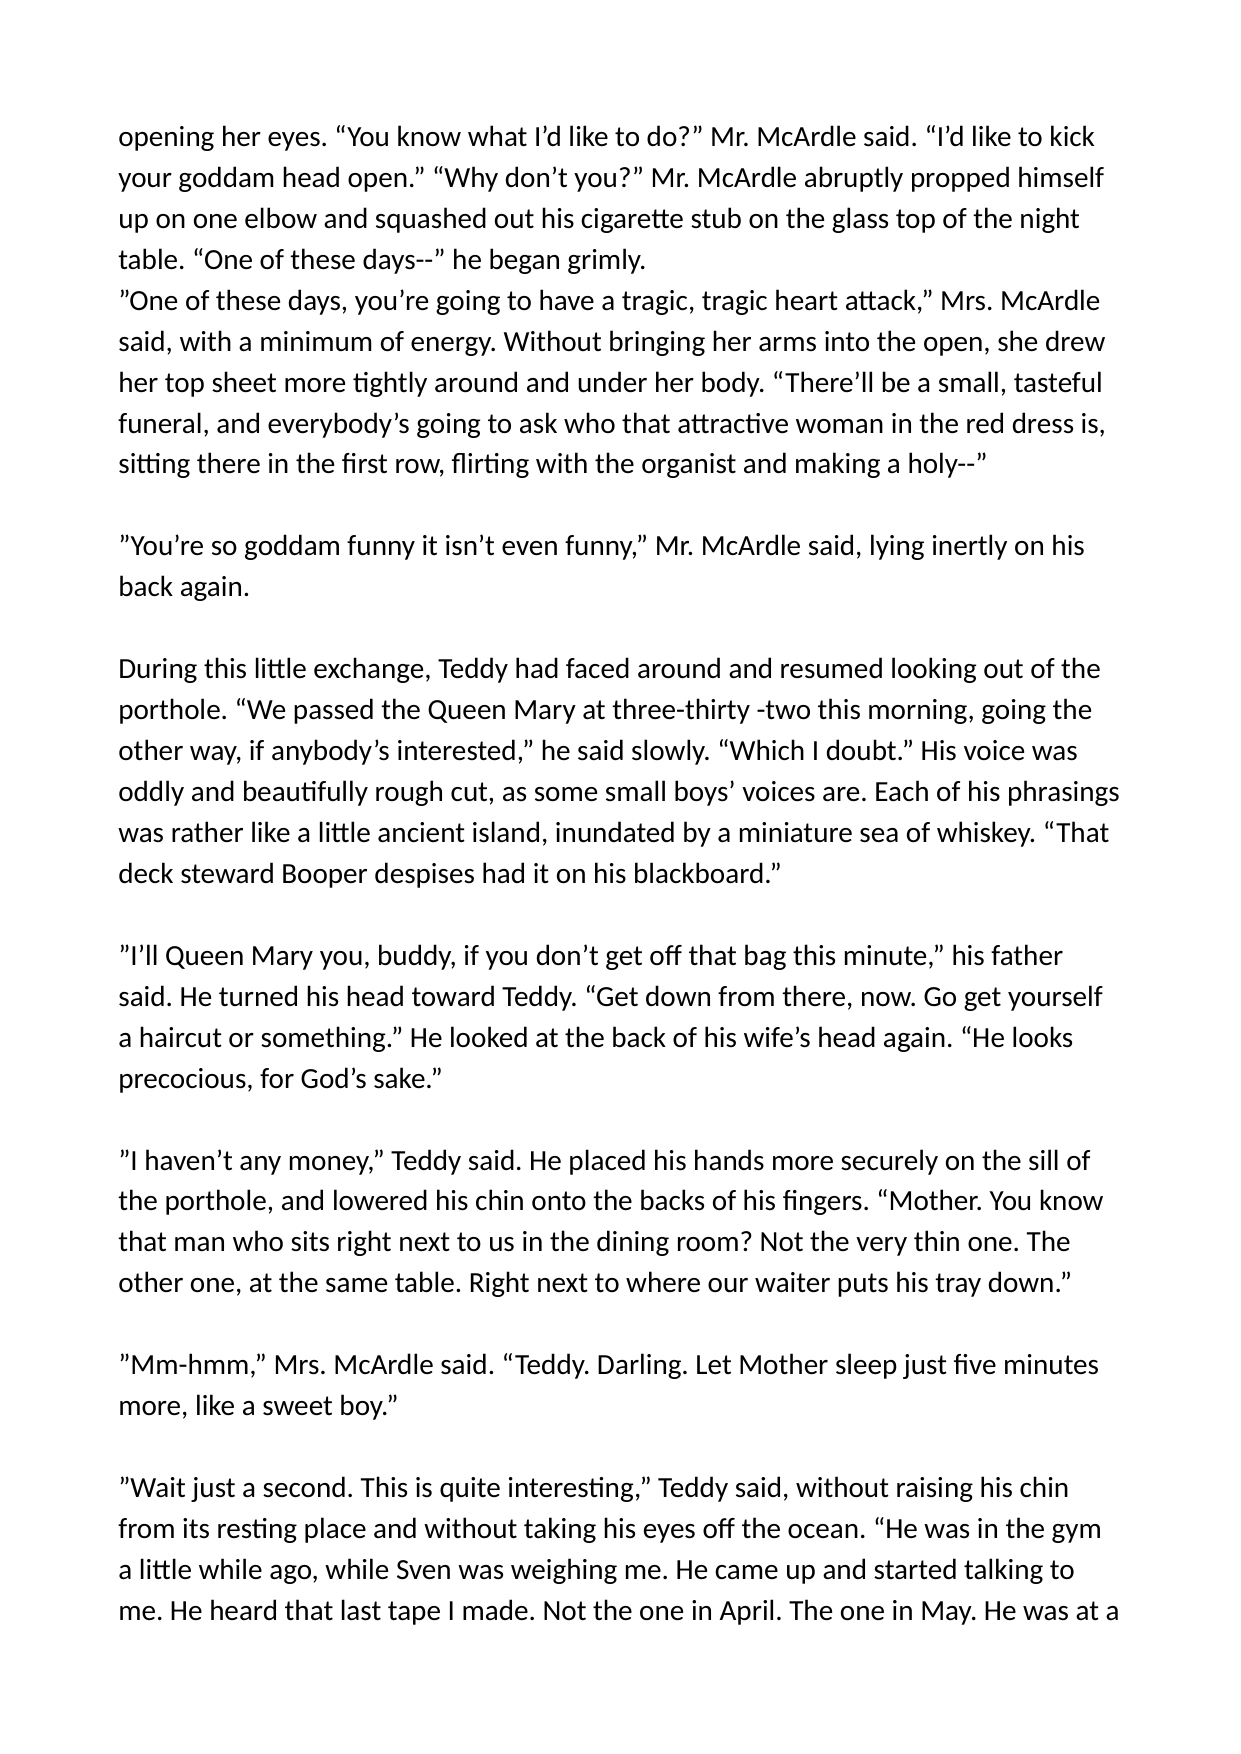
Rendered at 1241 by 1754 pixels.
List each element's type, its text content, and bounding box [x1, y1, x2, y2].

text opening her eyes. “You know what I’d like to do?” Mr. McArdle said. “I’d like to kick your goddam head open.” “Why don’t you?” Mr. McArdle abruptly propped himself up on one elbow and squashed out his cigarette stub on the glass top of the night table. “One of these days--” he began grimly. ”One of these days, you’re going to have a tragic, tragic heart attack,” Mrs. McArdle said, with a minimum of energy. Without bringing her arms into the open, she drew her top sheet more tightly around and under her body. “There’ll be a small, tasteful funeral, and everybody’s going to ask who that attractive woman in the red dress is, sitting there in the first row, flirting with the organist and making a holy--” ”You’re so goddam funny it isn’t even funny,” Mr. McArdle said, lying inertly on his back again. During this little exchange, Teddy had faced around and resumed looking out of the porthole. “We passed the Queen Mary at three-thirty -two this morning, going the other way, if anybody’s interested,” he said slowly. “Which I doubt.” His voice was oddly and beautifully rough cut, as some small boys’ voices are. Each of his phrasings was rather like a little ancient island, inundated by a miniature sea of whiskey. “That deck steward Booper despises had it on his blackboard.” ”I’ll Queen Mary you, buddy, if you don’t get off that bag this minute,” his father said. He turned his head toward Teddy. “Get down from there, now. Go get yourself a haircut or something.” He looked at the back of his wife’s head again. “He looks precocious, for God’s sake.” ”I haven’t any money,” Teddy said. He placed his hands more securely on the sill of the porthole, and lowered his chin onto the backs of his fingers. “Mother. You know that man who sits right next to us in the dining room? Not the very thin one. The other one, at the same table. Right next to where our waiter puts his tray down.” ”Mm-hmm,” Mrs. McArdle said. “Teddy. Darling. Let Mother sleep just five minutes more, like a sweet boy.” ”Wait just a second. This is quite interesting,” Teddy said, without raising his chin from its resting place and without taking his eyes off the ocean. “He was in the gym a little while ago, while Sven was weighing me. He came up and started talking to me. He heard that last tape I made. Not the one in April. The one in May. He was at a [118, 118, 1122, 1627]
